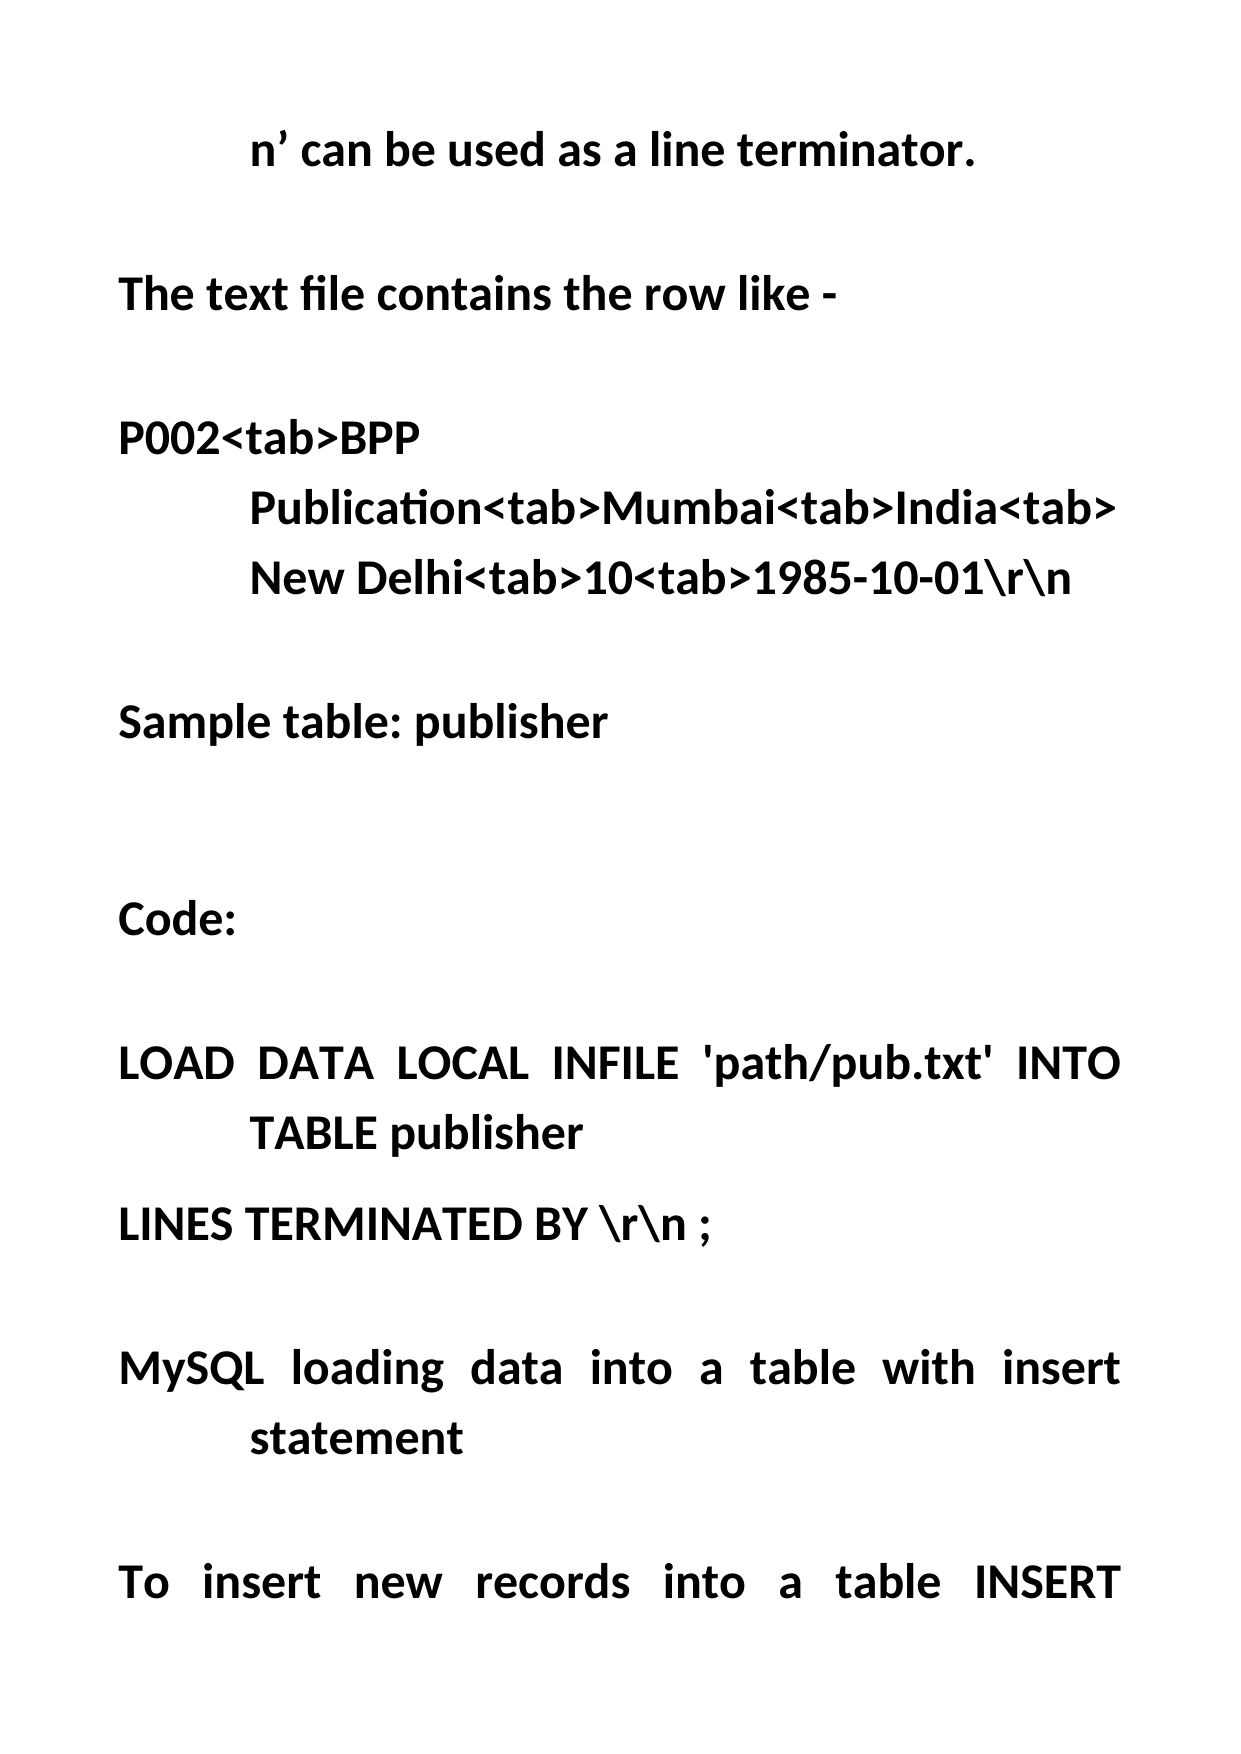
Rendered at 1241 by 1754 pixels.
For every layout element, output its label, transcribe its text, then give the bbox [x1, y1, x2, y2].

text Sample table: publisher [118, 690, 1122, 751]
text To insert new records into a table INSERT [118, 1550, 1122, 1611]
text P002<tab>BPP Publication<tab>Mumbai<tab>India<tab>New Delhi<tab>10<tab>1985-10-01\r\n [118, 406, 1122, 607]
text LINES TERMINATED BY \r\n ; [118, 1192, 1122, 1253]
text Code: [118, 887, 1122, 948]
text MySQL loading data into a table with insert statement [118, 1336, 1122, 1467]
text LOAD DATA LOCAL INFILE 'path/pub.txt' INTO TABLE publisher [118, 1031, 1122, 1162]
text n’ can be used as a line terminator. [118, 118, 1122, 179]
text The text file contains the row like - [118, 262, 1122, 323]
